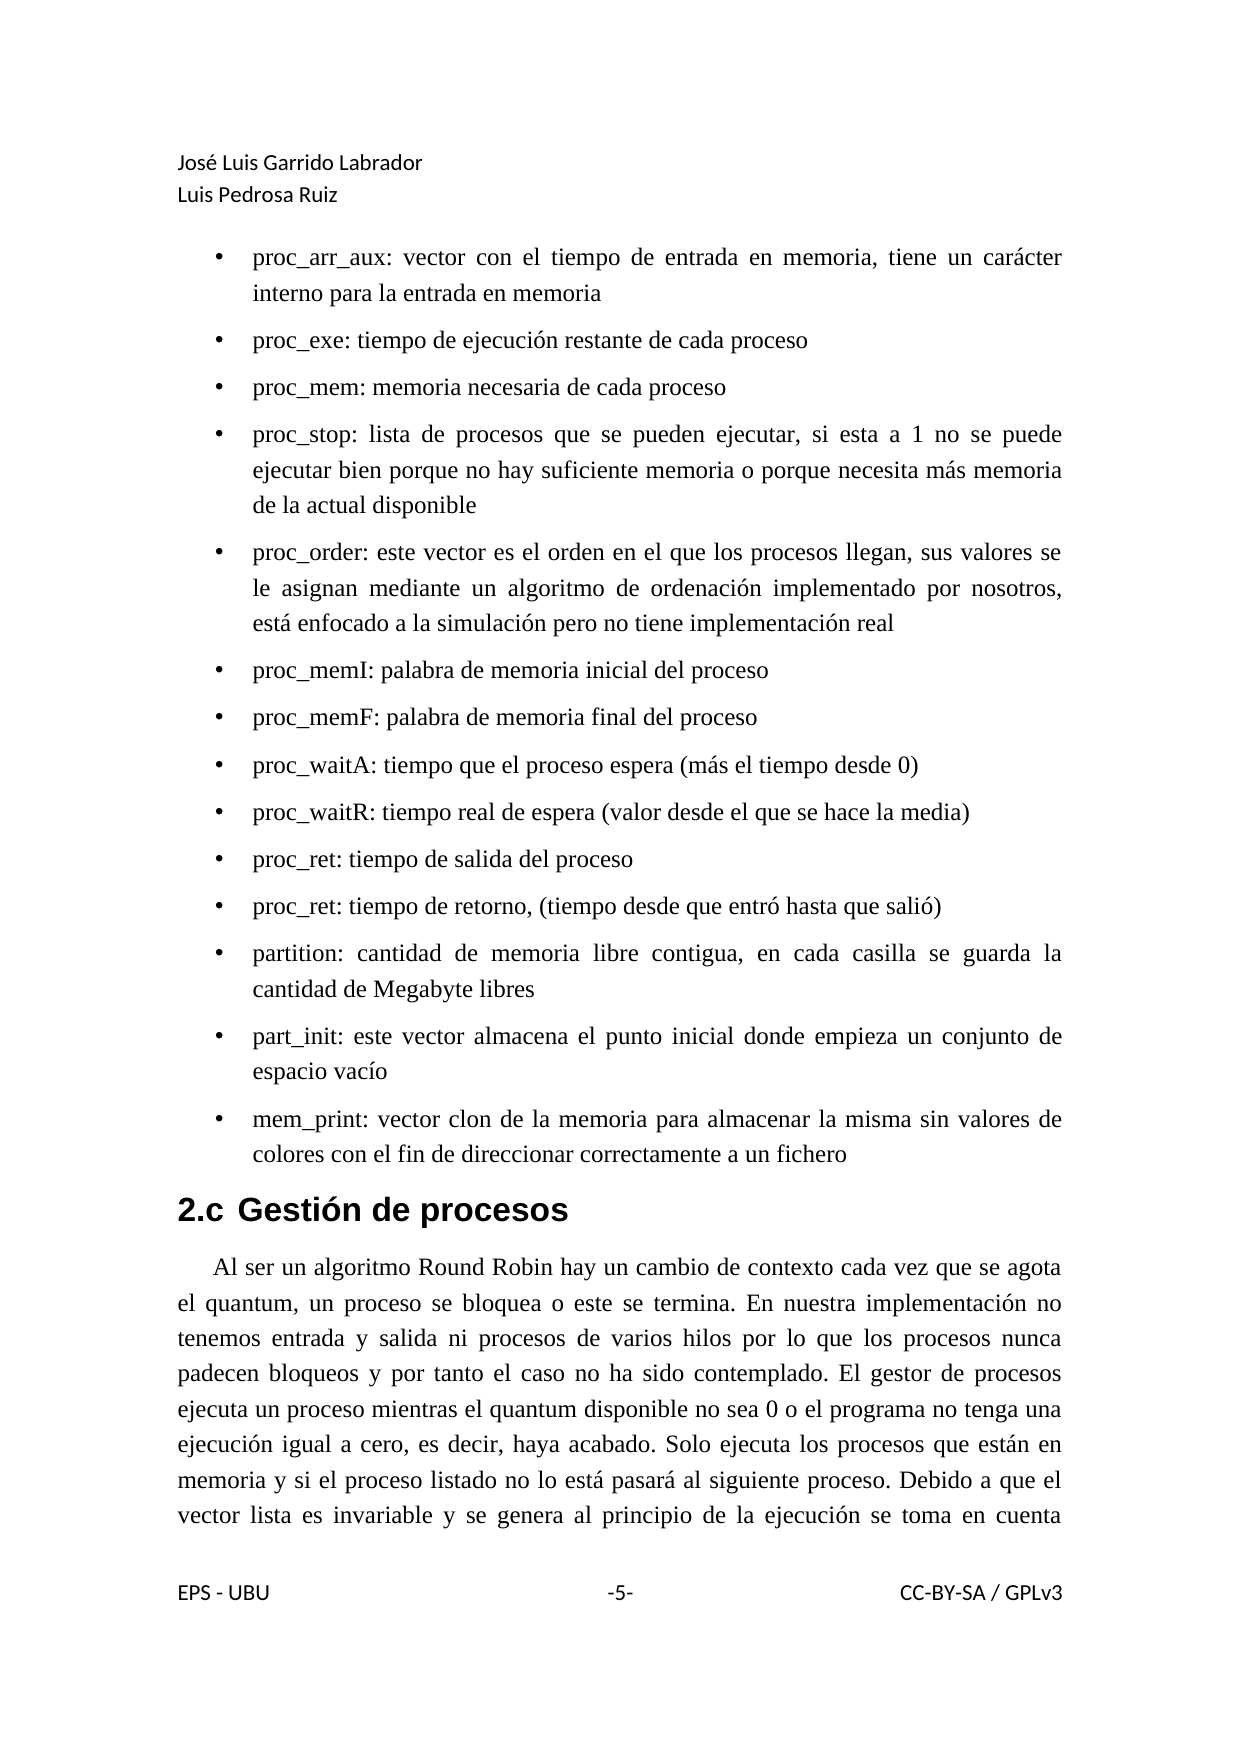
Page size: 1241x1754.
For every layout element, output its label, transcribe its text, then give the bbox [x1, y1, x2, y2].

list proc_waitA: tiempo que el proceso espera (más el tiempo desde 0) [215, 745, 1063, 780]
list proc_memI: palabra de memoria inicial del proceso [215, 650, 1063, 686]
list mem_print: vector clon de la memoria para almacenar la misma sin valores de colores con el fin de direccionar correctamente a un fichero [215, 1099, 1063, 1169]
list proc_memF: palabra de memoria final del proceso [215, 697, 1063, 733]
text Al ser un algoritmo Round Robin hay un cambio de contexto cada vez que se agota el quantum, un proceso se bloquea o este se termina. En nuestra implementación no tenemos entrada y salida ni procesos de varios hilos por lo que los procesos nunca padecen bloqueos y por tanto el caso no ha sido contemplado. El gestor de procesos ejecuta un proceso mientras el quantum disponible no sea 0 o el programa no tenga una ejecución igual a cero, es decir, haya acabado. Solo ejecuta los procesos que están en memoria y si el proceso listado no lo está pasará al siguiente proceso. Debido a que el vector lista es invariable y se genera al principio de la ejecución se toma en cuenta [177, 1247, 1063, 1531]
list proc_exe: tiempo de ejecución restante de cada proceso [215, 320, 1063, 355]
list proc_stop: lista de procesos que se pueden ejecutar, si esta a 1 no se puede ejecutar bien porque no hay suficiente memoria o porque necesita más memoria de la actual disponible [215, 414, 1063, 521]
list proc_waitR: tiempo real de espera (valor desde el que se hace la media) [215, 792, 1063, 827]
list proc_order: este vector es el orden en el que los procesos llegan, sus valores se le asignan mediante un algoritmo de ordenación implementado por nosotros, está enfocado a la simulación pero no tiene implementación real [215, 532, 1063, 638]
list proc_ret: tiempo de salida del proceso [215, 839, 1063, 874]
subtitle Gestión de procesos [177, 1190, 1063, 1229]
list part_init: este vector almacena el punto inicial donde empieza un conjunto de espacio vacío [215, 1016, 1063, 1087]
list proc_mem: memoria necesaria de cada proceso [215, 367, 1063, 402]
list proc_arr_aux: vector con el tiempo de entrada en memoria, tiene un carácter interno para la entrada en memoria [215, 237, 1063, 308]
list proc_ret: tiempo de retorno, (tiempo desde que entró hasta que salió) [215, 886, 1063, 922]
list partition: cantidad de memoria libre contigua, en cada casilla se guarda la cantidad de Megabyte libres [215, 933, 1063, 1004]
